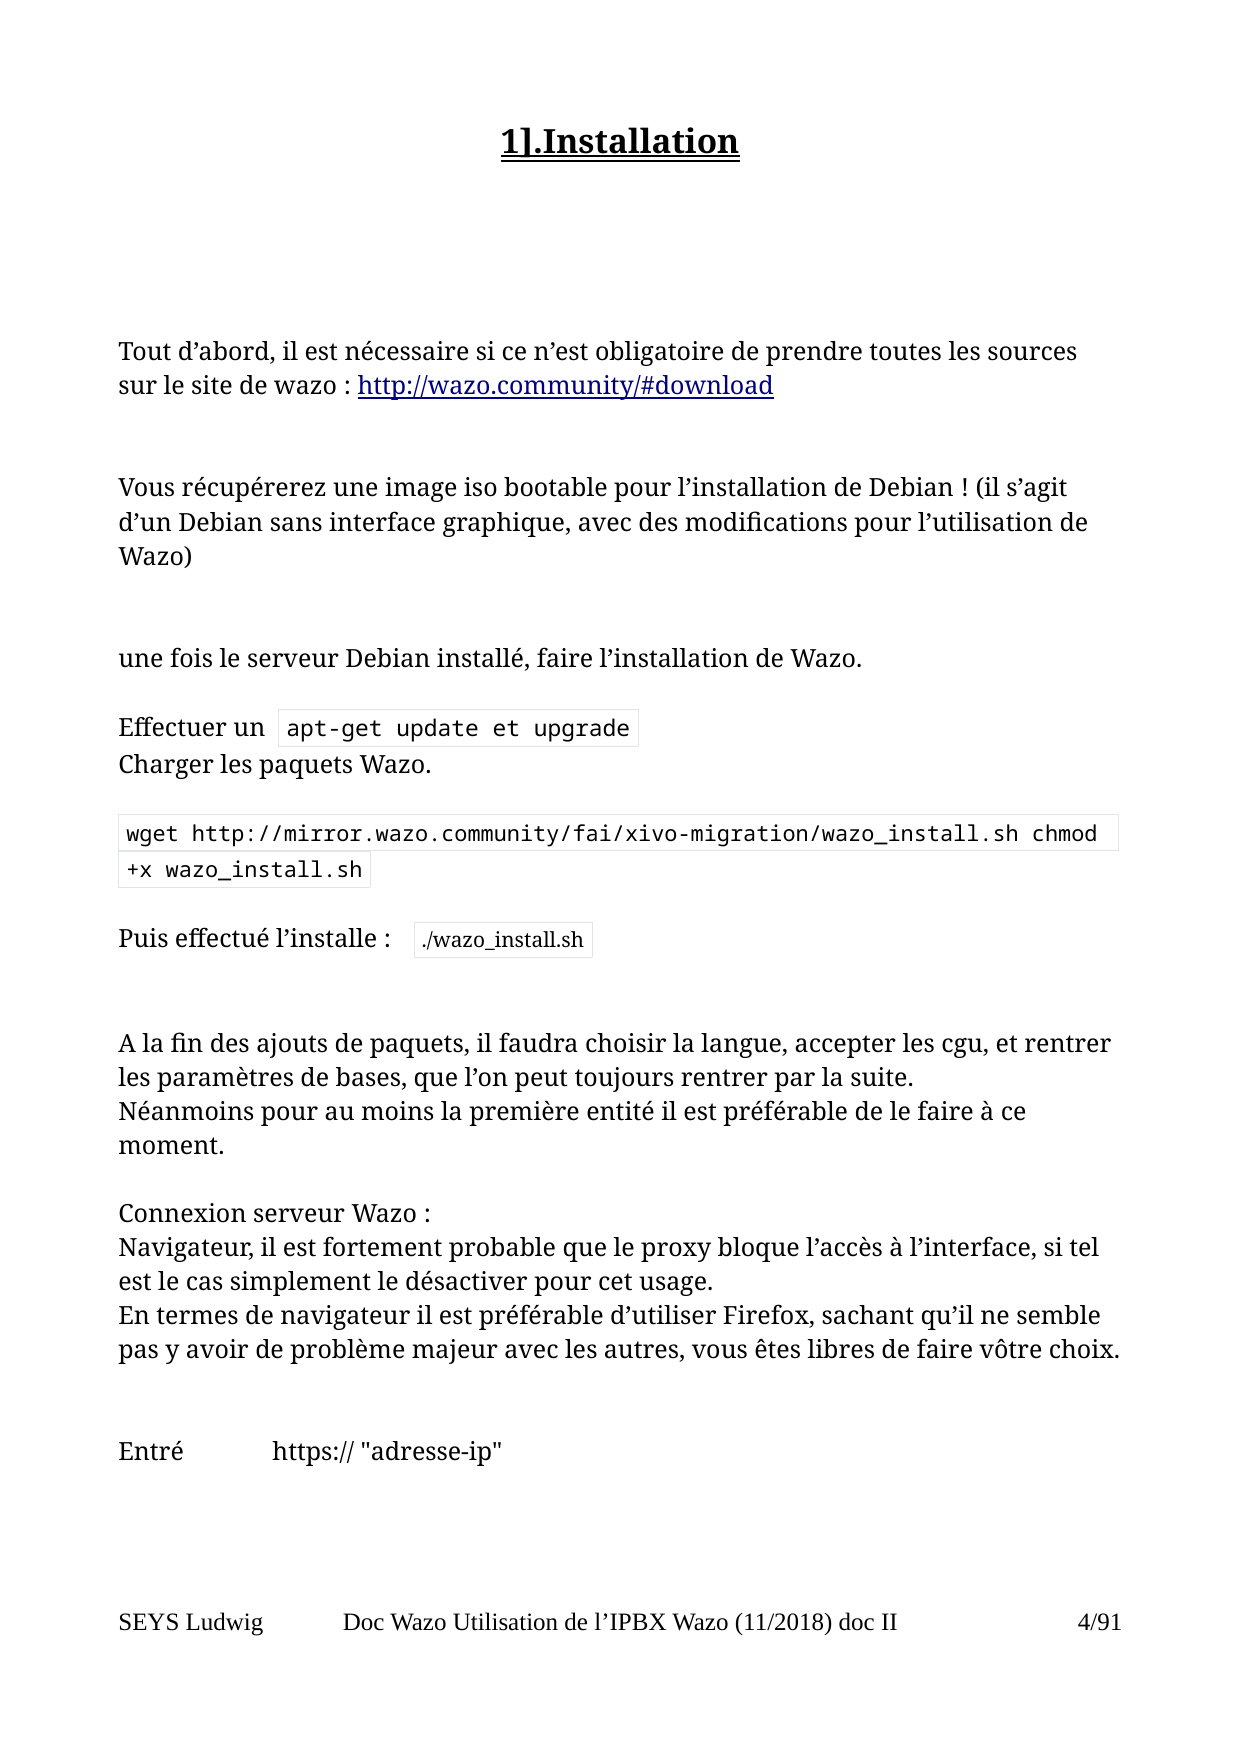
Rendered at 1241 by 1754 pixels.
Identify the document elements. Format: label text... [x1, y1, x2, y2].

text Vous récupérerez une image iso bootable pour l’installation de Debian ! (il s’agit d’un Debian sans interface graphique, avec des modifications pour l’utilisation de Wazo) [118, 470, 1122, 572]
text wget http://mirror.wazo.community/fai/xivo-migration/wazo_install.sh chmod +x wazo_install.sh [119, 852, 370, 887]
text wget http://mirror.wazo.community/fai/xivo-migration/wazo_install.sh chmod +x wazo_install.sh [371, 814, 1122, 887]
text Charger les paquets Wazo. [118, 746, 1122, 780]
text En termes de navigateur il est préférable d’utiliser Firefox, sachant qu’il ne semble pas y avoir de problème majeur avec les autres, vous êtes libres de faire vôtre choix. [118, 1298, 1122, 1366]
text [639, 708, 1122, 746]
text Puis effectué l’installe : ./wazo_install.sh [118, 921, 1122, 957]
text wget http://mirror.wazo.community/fai/xivo-migration/wazo_install.sh chmod +x wazo_install.sh [119, 815, 1118, 850]
text 1].Installation [118, 118, 1122, 163]
text Effectuer un apt-get update et upgrade [118, 708, 638, 746]
text Entré https:// "adresse-ip" [118, 1434, 1122, 1468]
text Navigateur, il est fortement probable que le proxy bloque l’accès à l’interface, si tel est le cas simplement le désactiver pour cet usage. [118, 1229, 1122, 1298]
text Tout d’abord, il est nécessaire si ce n’est obligatoire de prendre toutes les sources sur le site de wazo : http://wazo.community/#download [118, 334, 1122, 402]
text Connexion serveur Wazo : [118, 1196, 1122, 1229]
text Néanmoins pour au moins la première entité il est préférable de le faire à ce moment. [118, 1093, 1122, 1161]
text une fois le serveur Debian installé, faire l’installation de Wazo. [118, 640, 1122, 674]
text A la fin des ajouts de paquets, il faudra choisir la langue, accepter les cgu, et rentrer les paramètres de bases, que l’on peut toujours rentrer par la suite. [118, 1025, 1122, 1093]
